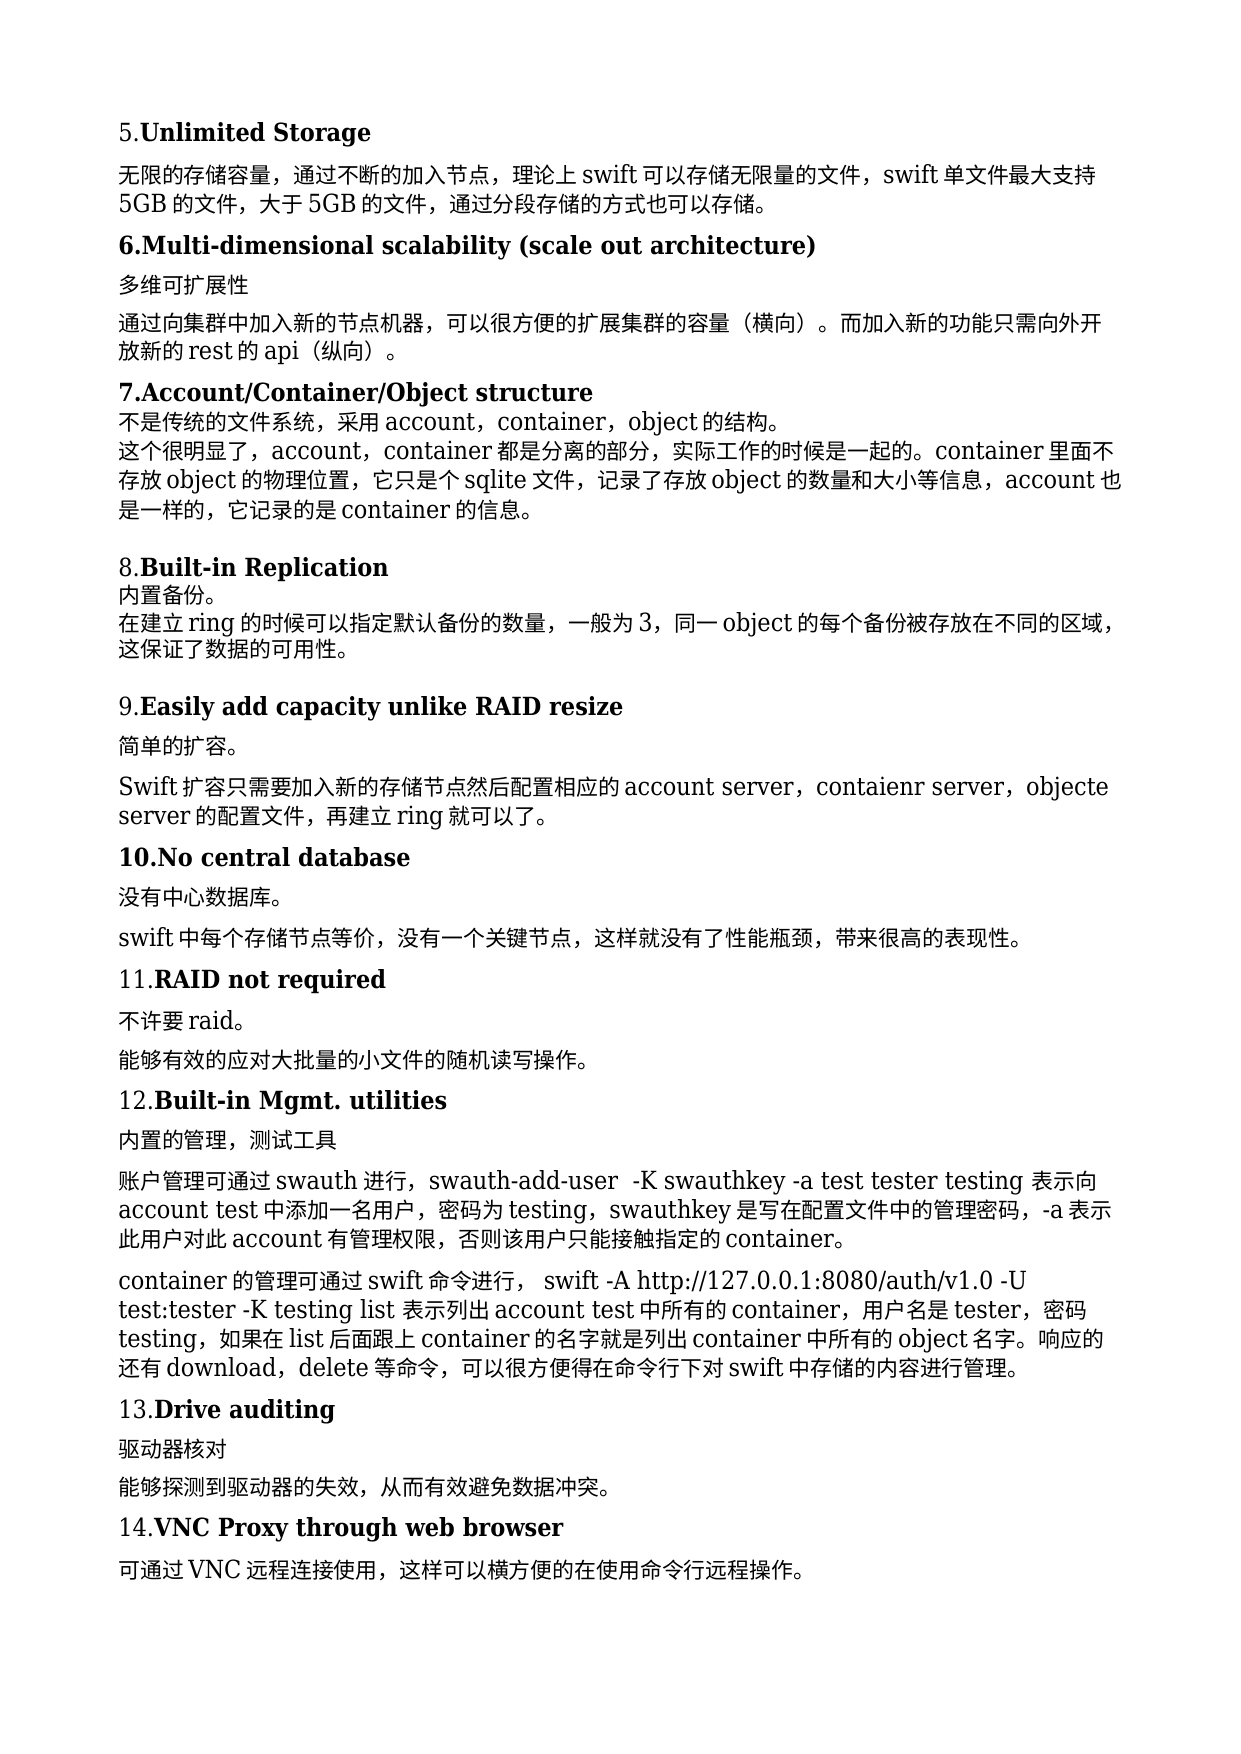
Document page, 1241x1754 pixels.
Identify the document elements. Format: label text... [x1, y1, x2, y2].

text 14.VNC Proxy through web browser [118, 1513, 1122, 1542]
text 8.Built-in Replication [118, 553, 1122, 583]
text 没有中心数据库。 [118, 885, 1122, 910]
text Swift扩容只需要加入新的存储节点然后配置相应的account server，contaienr server，objecte server的配置文件，再建立ring就可以了。 [118, 772, 1122, 831]
text 简单的扩容。 [118, 734, 1122, 760]
text 12.Built-in Mgmt. utilities [118, 1086, 1122, 1116]
text 9.Easily add capacity unlike RAID resize [118, 692, 1122, 722]
text 账户管理可通过swauth进行，swauth-add-user -K swauthkey -a test tester testing 表示向account test中添加一名用户，密码为testing，swauthkey是写在配置文件中的管理密码，-a表示此用户对此account有管理权限，否则该用户只能接触指定的container。 [118, 1166, 1122, 1253]
text 在建立ring的时候可以指定默认备份的数量，一般为3，同一object的每个备份被存放在不同的区域，这保证了数据的可用性。 [118, 608, 1122, 663]
text 多维可扩展性 [118, 273, 1122, 298]
text 通过向集群中加入新的节点机器，可以很方便的扩展集群的容量（横向）。而加入新的功能只需向外开放新的rest的api（纵向）。 [118, 311, 1122, 365]
text 5.Unlimited Storage [118, 118, 1122, 147]
text 可通过VNC远程连接使用，这样可以横方便的在使用命令行远程操作。 [118, 1555, 1122, 1584]
text 10.No central database [118, 843, 1122, 872]
text 7.Account/Container/Object structure [118, 378, 1122, 407]
text 无限的存储容量，通过不断的加入节点，理论上swift可以存储无限量的文件，swift单文件最大支持5GB的文件，大于5GB的文件，通过分段存储的方式也可以存储。 [118, 160, 1122, 218]
text 内置备份。 [118, 583, 1122, 608]
text 11.RAID not required [118, 964, 1122, 994]
text 13.Drive auditing [118, 1395, 1122, 1424]
text 能够有效的应对大批量的小文件的随机读写操作。 [118, 1048, 1122, 1074]
text 这个很明显了，account，container都是分离的部分，实际工作的时候是一起的。container里面不存放object的物理位置，它只是个sqlite文件，记录了存放object的数量和大小等信息，account也是一样的，它记录的是container的信息。 [118, 436, 1122, 524]
text 不是传统的文件系统，采用account，container，object的结构。 [118, 407, 1122, 436]
text 不许要raid。 [118, 1006, 1122, 1036]
text 6.Multi-dimensional scalability (scale out architecture) [118, 231, 1122, 260]
text 内置的管理，测试工具 [118, 1128, 1122, 1153]
text container的管理可通过swift命令进行， swift -A http://127.0.0.1:8080/auth/v1.0 -U test:tester -K testing list 表示列出account test中所有的container，用户名是tester，密码testing，如果在list后面跟上container的名字就是列出container中所有的object名字。响应的还有download，delete等命令，可以很方便得在命令行下对swift中存储的内容进行管理。 [118, 1266, 1122, 1383]
text 驱动器核对 [118, 1437, 1122, 1463]
text 能够探测到驱动器的失效，从而有效避免数据冲突。 [118, 1475, 1122, 1501]
text swift中每个存储节点等价，没有一个关键节点，这样就没有了性能瓶颈，带来很高的表现性。 [118, 923, 1122, 952]
